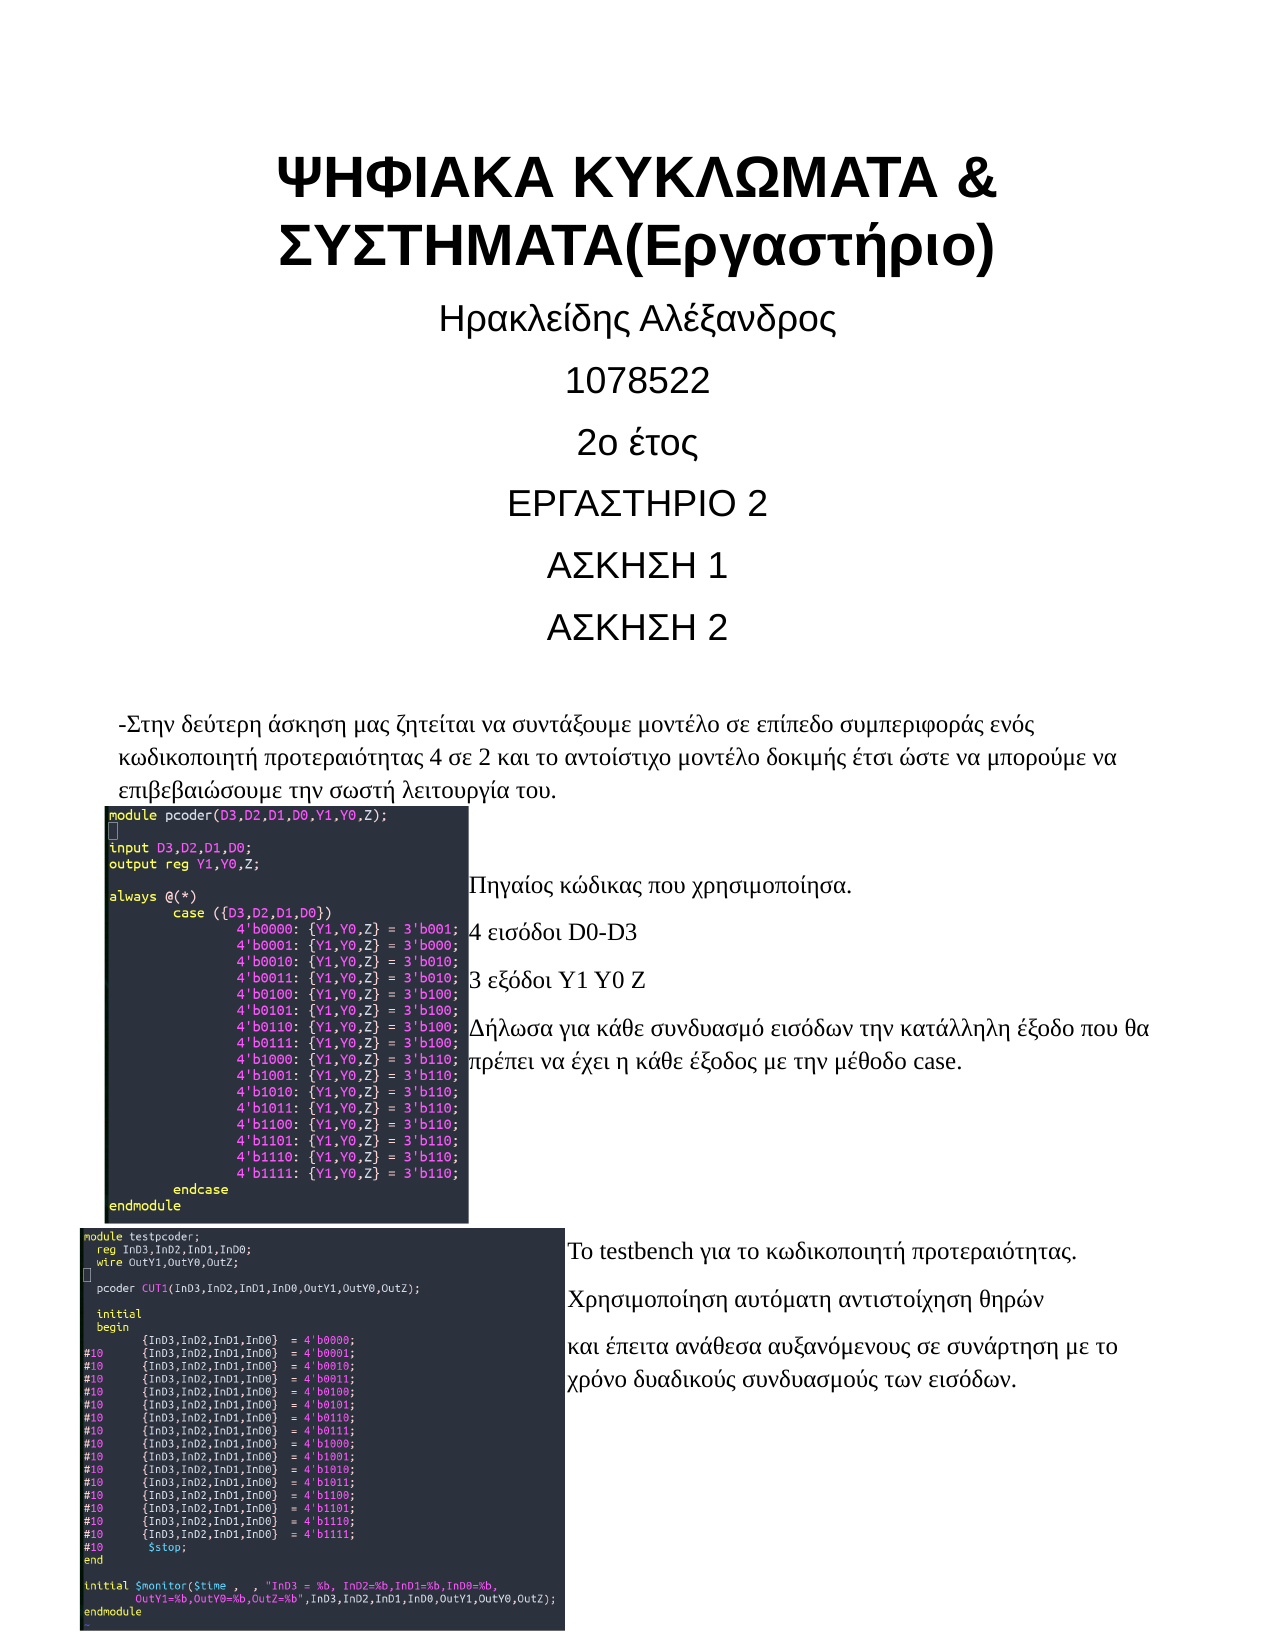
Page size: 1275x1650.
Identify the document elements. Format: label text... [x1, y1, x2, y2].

subtitle 1078522 [118, 358, 1157, 401]
text -Στην δεύτερη άσκηση μας ζητείται να συντάξουμε μοντέλο σε επίπεδο συμπεριφοράς ενός κωδικοποιητή προτεραιότητας 4 σε 2 και το αντοίστιχο μοντέλο δοκιμής έτσι ώστε να μπορούμε να επιβεβαιώσουμε την σωστή λειτουργία του. [118, 709, 1157, 803]
subtitle ΕΡΓΑΣΤΗΡΙΟ 2 [118, 482, 1157, 525]
text Δήλωσα για κάθε συνδυασμό εισόδων την κατάλληλη έξοδο που θα πρέπει να έχει η κάθε έξοδος με την μέθοδο case. [118, 1013, 1157, 1074]
text 3 εξόδοι Y1 Y0 Z [118, 965, 1157, 994]
text 4 εισόδοι D0-D3 [118, 917, 1157, 946]
title ΨΗΦΙΑΚΑ ΚΥΚΛΩΜΑΤΑ & ΣΥΣΤΗΜΑΤΑ(Εργαστήριο) [118, 143, 1157, 277]
text και έπειτα ανάθεσα αυξανόμενους σε συνάρτηση με το χρόνο δυαδικούς συνδυασμούς των εισόδων. [118, 1331, 1157, 1393]
text To testbench για το κωδικοποιητή προτεραιότητας. [118, 1236, 1157, 1265]
text Πηγαίος κώδικας που χρησιμοποίησα. [118, 870, 1157, 899]
subtitle ΑΣΚΗΣΗ 2 [118, 605, 1157, 648]
subtitle 2ο έτος [118, 420, 1157, 463]
text Χρησιμοποίηση αυτόματη αντιστοίχηση θηρών [118, 1284, 1157, 1312]
subtitle ΑΣΚΗΣΗ 1 [118, 543, 1157, 587]
subtitle Ηρακλείδης Αλέξανδρος [118, 296, 1157, 339]
